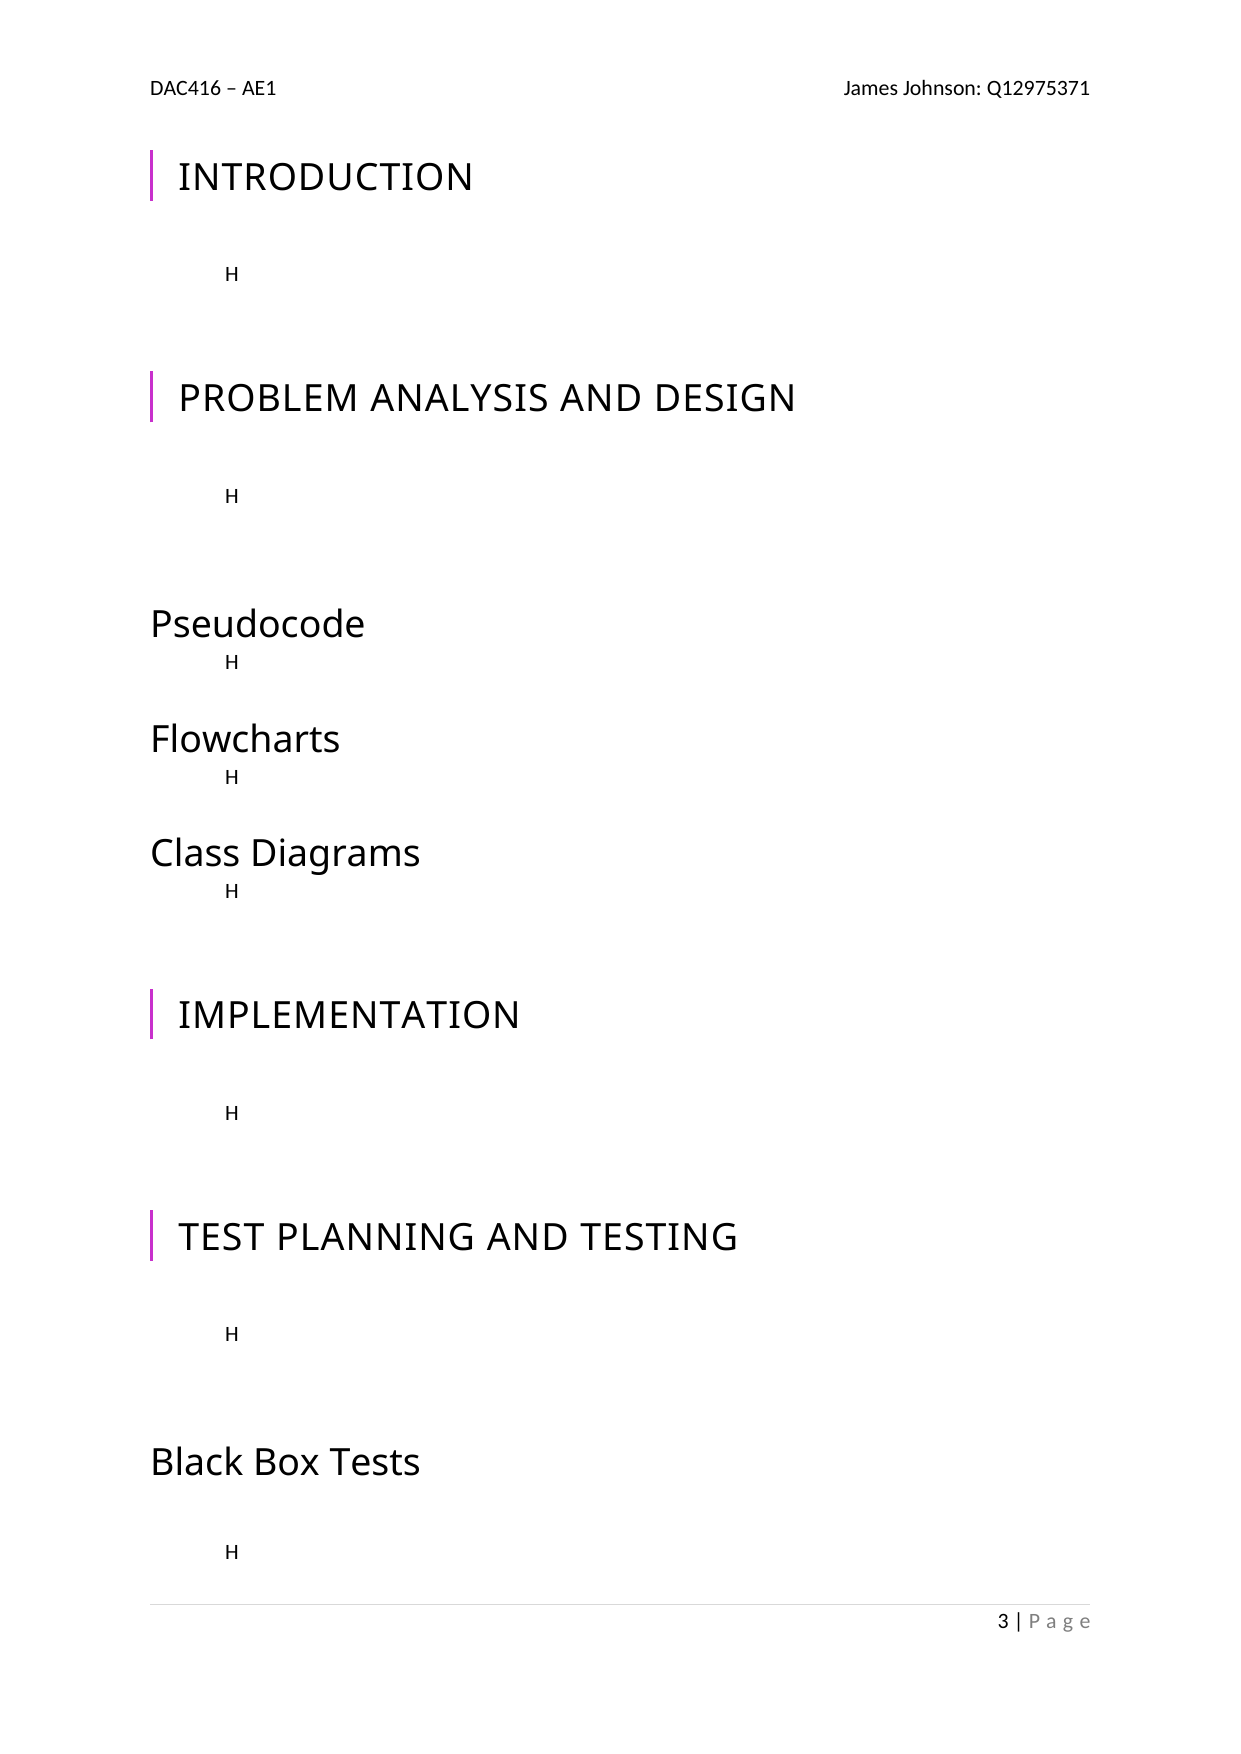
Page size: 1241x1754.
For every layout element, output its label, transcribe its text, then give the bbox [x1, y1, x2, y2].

text H [150, 763, 1090, 789]
subtitle Test Planning and Testing [153, 1210, 1090, 1261]
subtitle Implementation [150, 988, 1090, 1039]
subtitle Problem Analysis and Design [153, 371, 1090, 422]
subtitle Class Diagrams [150, 827, 1090, 878]
subtitle Flowcharts [150, 712, 1090, 763]
text H [150, 878, 1090, 904]
subtitle Black Box Tests [150, 1436, 1090, 1487]
text H [150, 1321, 1090, 1347]
subtitle Pseudocode [150, 597, 1090, 648]
text H [150, 261, 1090, 287]
text H [150, 1099, 1090, 1126]
text H [150, 482, 1090, 509]
text H [150, 1538, 1090, 1564]
text H [150, 648, 1090, 675]
subtitle Introduction [153, 150, 1090, 201]
